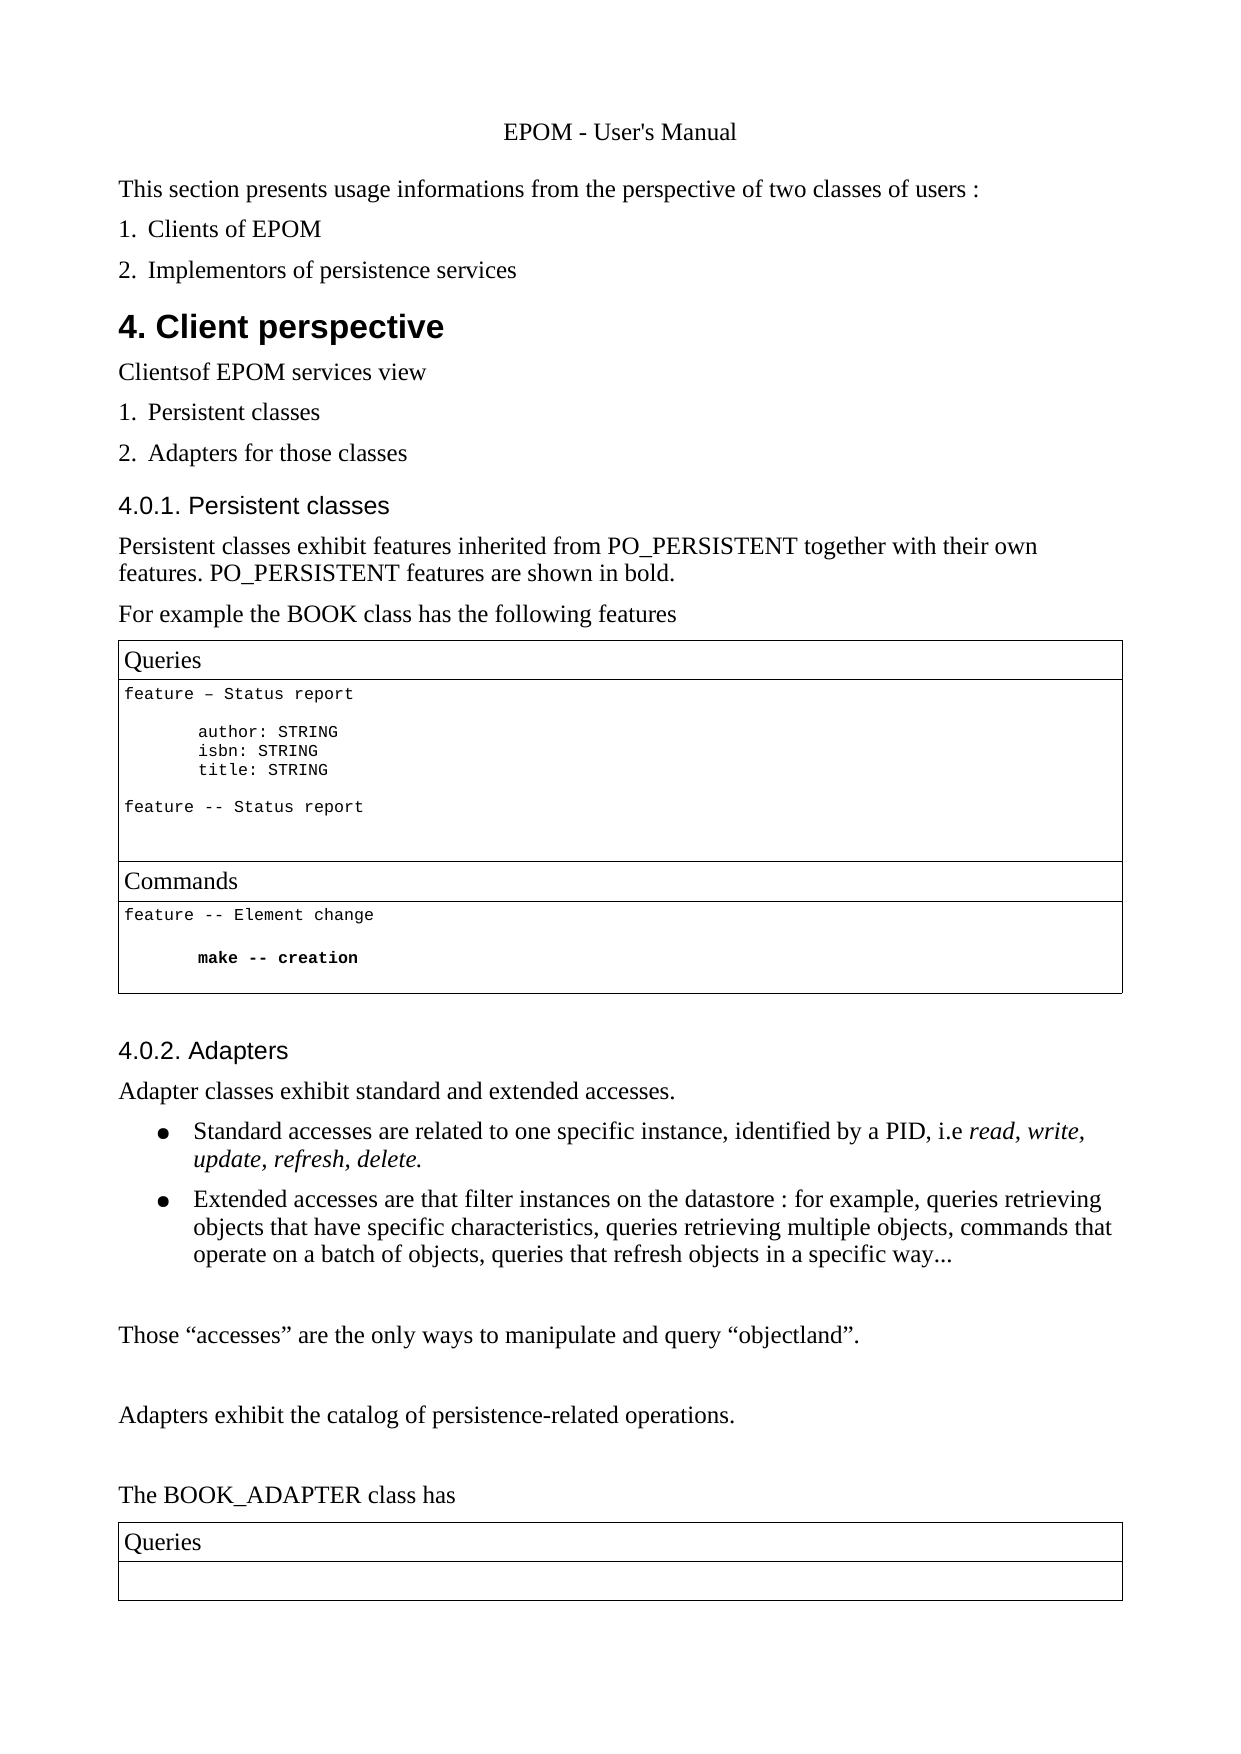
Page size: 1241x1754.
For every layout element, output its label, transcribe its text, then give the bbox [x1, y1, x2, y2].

table_cell [119, 1562, 1122, 1600]
list Standard accesses are related to one specific instance, identified by a PID, i.e read, write, update, refresh, delete. [156, 1117, 1122, 1172]
list Clients of EPOM [118, 216, 1122, 243]
list Extended accesses are that filter instances on the datastore : for example, queries retrieving objects that have specific characteristics, queries retrieving multiple objects, commands that operate on a batch of objects, queries that refresh objects in a specific way... [156, 1185, 1122, 1268]
text The BOOK_ADAPTER class has [118, 1482, 1122, 1509]
text This section presents usage informations from the perspective of two classes of users : [118, 175, 1122, 203]
list Adapters for those classes [118, 439, 1122, 466]
table_cell feature -- Element change make -- creation [119, 902, 1122, 993]
table_header Queries [119, 1523, 1122, 1561]
text Adapters exhibit the catalog of persistence-related operations. [118, 1401, 1122, 1429]
subtitle Adapters [118, 1036, 1122, 1064]
list Persistent classes [118, 398, 1122, 426]
table_cell feature – Status report author: STRING isbn: STRING title: STRING feature -- Status report [119, 680, 1122, 861]
table_header Queries [119, 641, 1122, 679]
subtitle Persistent classes [118, 491, 1122, 519]
text Clientsof EPOM services view [118, 358, 1122, 386]
list Implementors of persistence services [118, 256, 1122, 283]
text Those “accesses” are the only ways to manipulate and query “objectland”. [118, 1321, 1122, 1348]
text For example the BOOK class has the following features [118, 600, 1122, 627]
table_cell Commands [119, 862, 1122, 901]
text Persistent classes exhibit features inherited from PO_PERSISTENT together with their own features. PO_PERSISTENT features are shown in bold. [118, 532, 1122, 587]
text Adapter classes exhibit standard and extended accesses. [118, 1077, 1122, 1104]
subtitle Client perspective [118, 308, 1122, 346]
